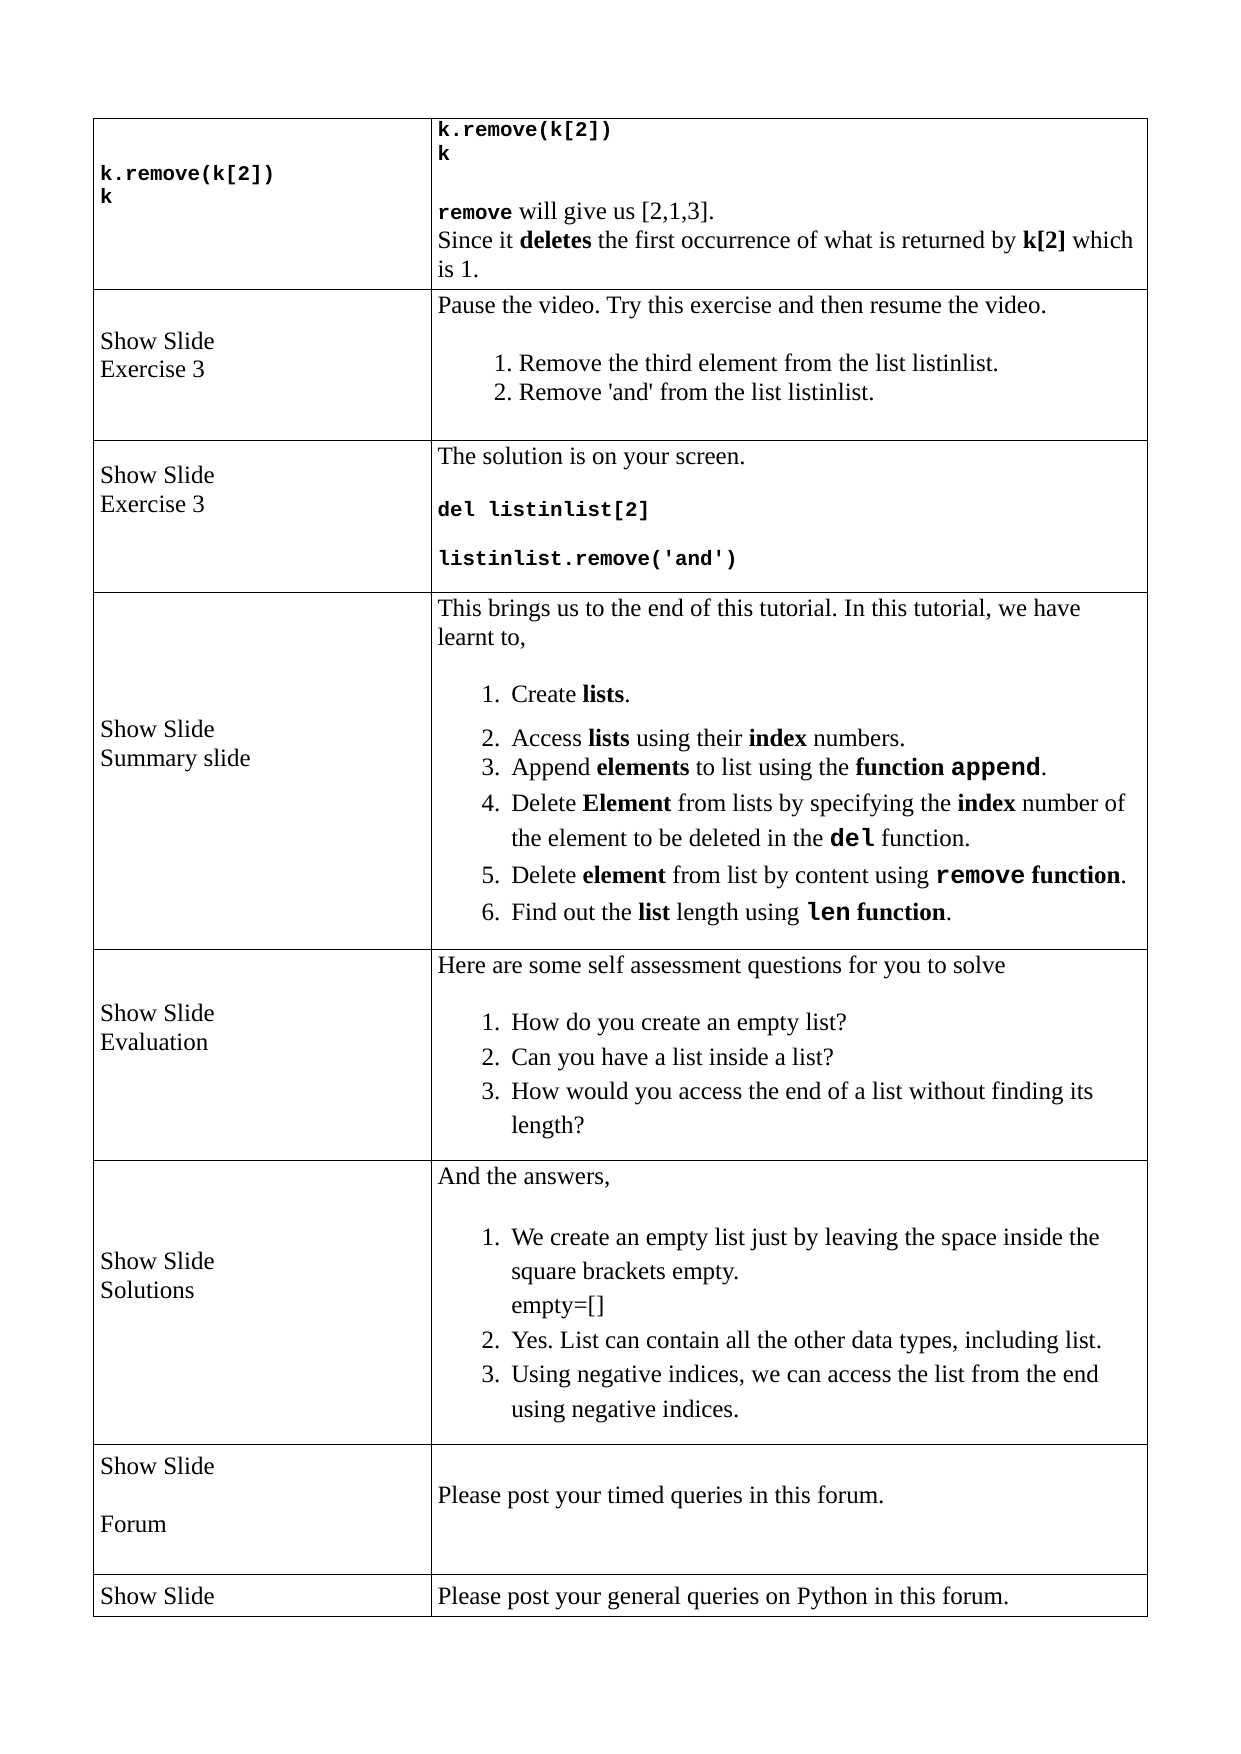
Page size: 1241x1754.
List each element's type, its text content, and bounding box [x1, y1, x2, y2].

table_cell The solution is on your screen. del listinlist[2] listinlist.remove('and') [432, 441, 1147, 592]
table_cell Please post your general queries on Python in this forum. [432, 1575, 1147, 1616]
table_cell Pause the video. Try this exercise and then resume the video. 1. Remove the third element from the list listinlist. 2. Remove 'and' from the list listinlist. [432, 290, 1147, 440]
table_cell k.remove(k[2]) k remove will give us [2,1,3]. Since it deletes the first occurrence of what is returned by k[2] which is 1. [432, 119, 1147, 289]
table_cell k.remove(k[2]) k [94, 119, 431, 289]
table_cell Show Slide Solutions [94, 1161, 431, 1443]
table_cell Show Slide [94, 1575, 431, 1616]
table_cell Please post your timed queries in this forum. [432, 1445, 1147, 1573]
table_cell Here are some self assessment questions for you to solve How do you create an empty list? Can you have a list inside a list? How would you access the end of a list without finding its length? [432, 950, 1147, 1160]
table_cell Show Slide Summary slide [94, 593, 431, 949]
table_cell Show Slide Exercise 3 [94, 290, 431, 440]
table_cell Show Slide Exercise 3 [94, 441, 431, 592]
table_cell This brings us to the end of this tutorial. In this tutorial, we have learnt to, Create lists. Access lists using their index numbers. Append elements to list using the function append. Delete Element from lists by specifying the index number of the element to be deleted in the del function. Delete element from list by content using remove function. Find out the list length using len function. [432, 593, 1147, 949]
table_cell Show Slide Forum [94, 1445, 431, 1573]
table_cell Show Slide Evaluation [94, 950, 431, 1160]
table_cell And the answers, We create an empty list just by leaving the space inside the square brackets empty. empty=[] Yes. List can contain all the other data types, including list. Using negative indices, we can access the list from the end using negative indices. [432, 1161, 1147, 1443]
